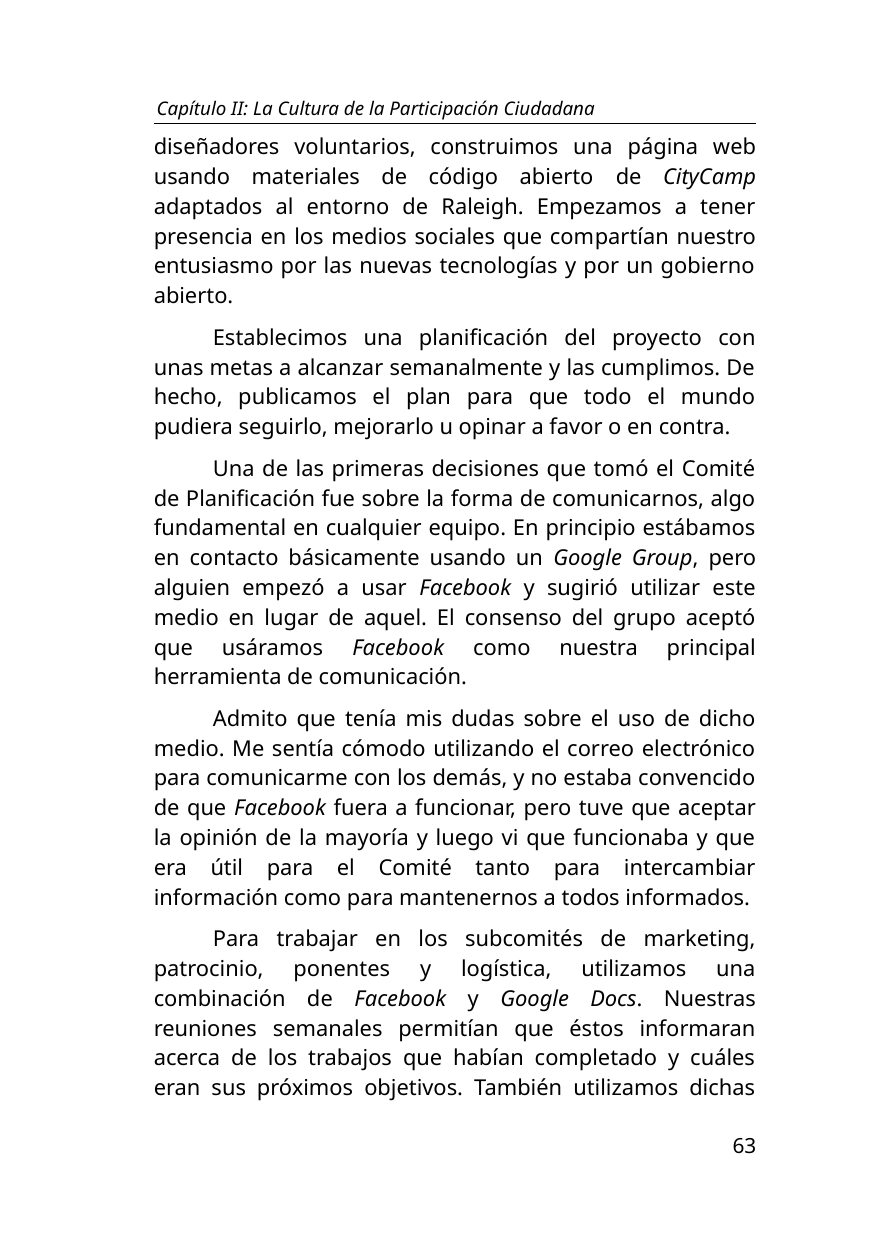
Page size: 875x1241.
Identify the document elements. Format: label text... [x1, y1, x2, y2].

text Para trabajar en los subcomités de marketing, patroci­nio, ponentes y logística, utilizamos una combinación de Facebook y Google Docs. Nuestras reuniones semanales permi­tían que éstos informaran acerca de los trabajos que habían completado y cuáles eran sus próximos objetivos. También utilizamos dichas [153, 923, 756, 1102]
text diseñadores vo­luntarios, construimos una página web usando materiales de código abierto de CityCamp adaptados al entorno de Raleigh. Empezamos a tener presencia en los medios sociales que com­partían nuestro entusiasmo por las nuevas tecnologías y por un gobierno abierto. [153, 131, 756, 310]
text Una de las primeras decisiones que tomó el Comité de Planificación fue sobre la forma de comunicarnos, algo funda­mental en cualquier equipo. En principio estábamos en con­tacto básicamente usando un Google Group, pero alguien em­pezó a usar Facebook y sugirió utilizar este medio en lugar de aquel. El consenso del grupo aceptó que usáramos Facebook como nuestra principal herramienta de comunicación. [153, 453, 756, 691]
text Establecimos una planificación del proyecto con unas metas a alcanzar semanalmente y las cumplimos. De hecho, publicamos el plan para que todo el mundo pudiera seguirlo, mejorarlo u opinar a favor o en contra. [153, 322, 756, 441]
text Admito que tenía mis dudas sobre el uso de dicho me­dio. Me sentía cómodo utilizando el correo electrónico para comunicarme con los demás, y no estaba convencido de que Facebook fuera a funcionar, pero tuve que aceptar la opinión de la mayoría y luego vi que funcionaba y que era útil para el Comité tanto para intercambiar información como para man­tenernos a todos informados. [153, 703, 756, 911]
